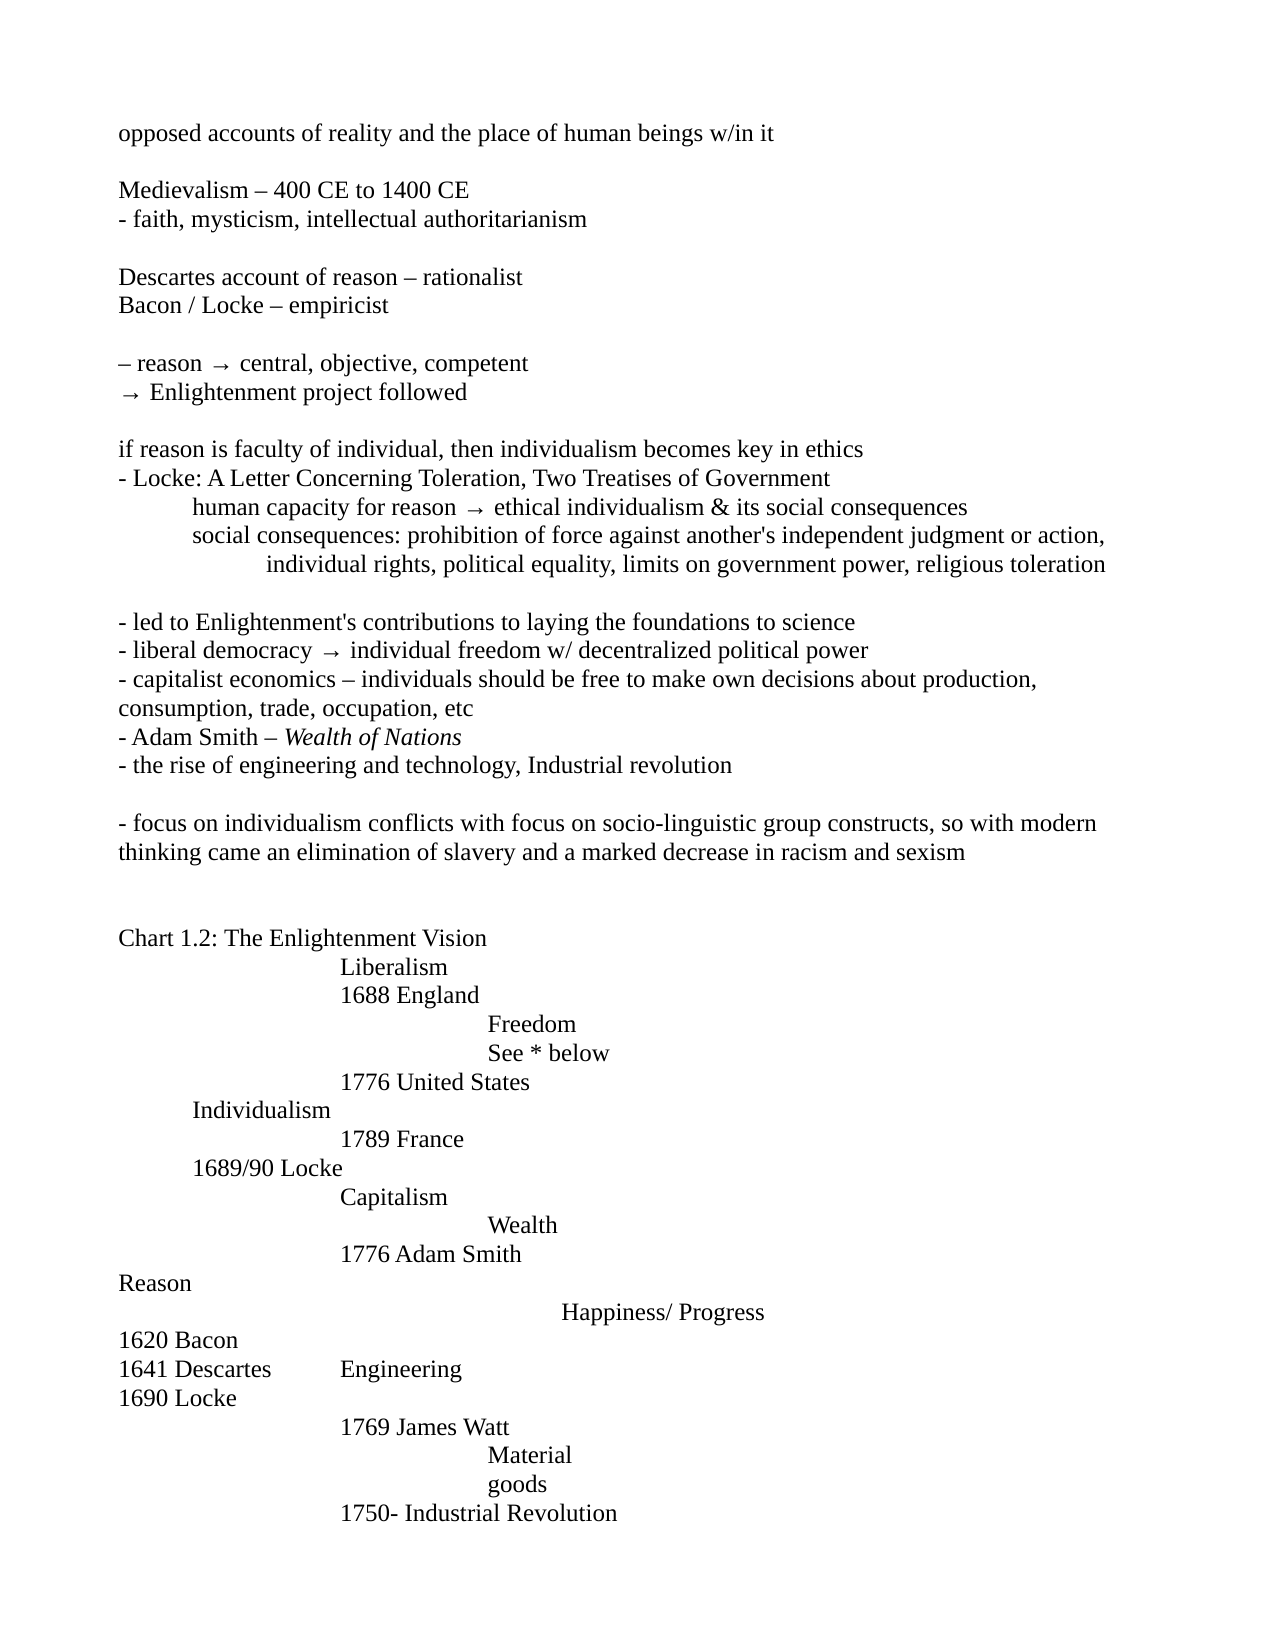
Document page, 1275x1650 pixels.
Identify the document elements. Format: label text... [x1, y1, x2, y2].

text 1641 Descartes Engineering [118, 1354, 1157, 1383]
text 1776 United States [118, 1067, 1157, 1096]
text Happiness/ Progress [118, 1297, 1157, 1326]
text Liberalism [118, 952, 1157, 981]
text – reason → central, objective, competent [118, 348, 1157, 377]
text Bacon / Locke – empiricist [118, 291, 1157, 319]
text 1789 France [118, 1124, 1157, 1153]
text Reason [118, 1268, 1157, 1297]
text opposed accounts of reality and the place of human beings w/in it [118, 118, 1157, 147]
text if reason is faculty of individual, then individualism becomes key in ethics [118, 434, 1157, 463]
text 1690 Locke [118, 1383, 1157, 1412]
text goods [118, 1469, 1157, 1498]
text - focus on individualism conflicts with focus on socio-linguistic group constructs, so with modern thinking came an elimination of slavery and a marked decrease in racism and sexism [118, 808, 1157, 866]
text - faith, mysticism, intellectual authoritarianism [118, 204, 1157, 233]
text 1689/90 Locke [118, 1153, 1157, 1182]
text 1776 Adam Smith [118, 1239, 1157, 1268]
text Medievalism – 400 CE to 1400 CE [118, 176, 1157, 204]
text Material [118, 1441, 1157, 1469]
text human capacity for reason → ethical individualism & its social consequences [118, 492, 1157, 521]
text individual rights, political equality, limits on government power, religious toleration [118, 549, 1157, 578]
text See * below [118, 1038, 1157, 1067]
text Wealth [118, 1211, 1157, 1239]
text - Locke: A Letter Concerning Toleration, Two Treatises of Government [118, 463, 1157, 492]
text Capitalism [118, 1182, 1157, 1211]
text Chart 1.2: The Enlightenment Vision [118, 923, 1157, 952]
text - capitalist economics – individuals should be free to make own decisions about production, consumption, trade, occupation, etc [118, 664, 1157, 722]
text social consequences: prohibition of force against another's independent judgment or action, [118, 521, 1157, 549]
text - Adam Smith – Wealth of Nations [118, 722, 1157, 751]
text Individualism [118, 1096, 1157, 1124]
text 1688 England [118, 981, 1157, 1009]
text - the rise of engineering and technology, Industrial revolution [118, 751, 1157, 779]
text Descartes account of reason – rationalist [118, 262, 1157, 291]
text - liberal democracy → individual freedom w/ decentralized political power [118, 636, 1157, 664]
text 1620 Bacon [118, 1326, 1157, 1354]
text - led to Enlightenment's contributions to laying the foundations to science [118, 607, 1157, 636]
text 1750- Industrial Revolution [118, 1498, 1157, 1527]
text Freedom [118, 1009, 1157, 1038]
text 1769 James Watt [118, 1412, 1157, 1441]
text → Enlightenment project followed [118, 377, 1157, 406]
